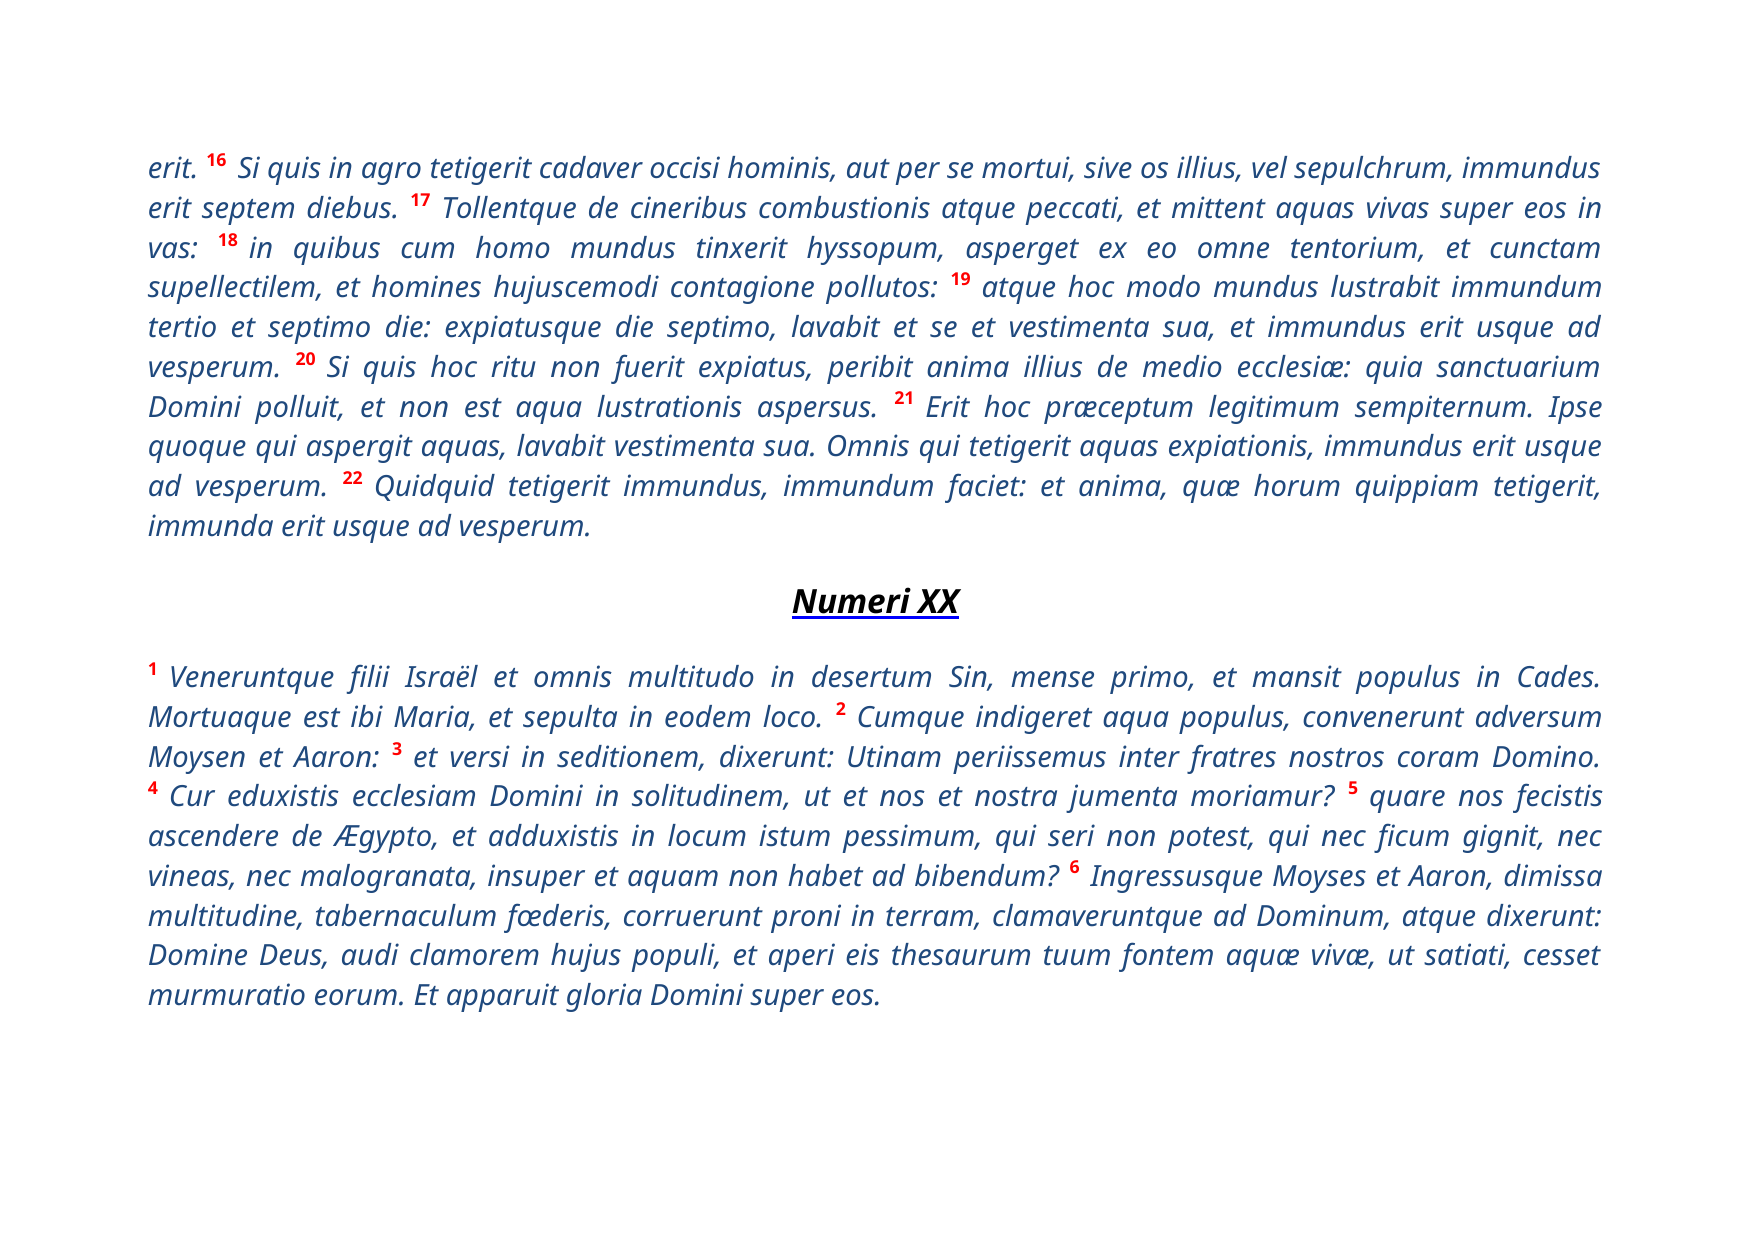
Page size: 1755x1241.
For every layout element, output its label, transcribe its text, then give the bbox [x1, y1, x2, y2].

text erit. 16 Si quis in agro tetigerit cadaver occisi hominis, aut per se mortui, sive os illius, vel sepulchrum, immundus erit septem diebus. 17 Tollentque de cineribus combustionis atque peccati, et mittent aquas vivas super eos in vas: 18 in quibus cum homo mundus tinxerit hyssopum, asperget ex eo omne tentorium, et cunctam supellectilem, et homines hujuscemodi contagione pollutos: 19 atque hoc modo mundus lustrabit immundum tertio et septimo die: expiatusque die septimo, lavabit et se et vestimenta sua, et immundus erit usque ad vesperum. 20 Si quis hoc ritu non fuerit expiatus, peribit anima illius de medio ecclesiæ: quia sanctuarium Domini polluit, et non est aqua lustrationis aspersus. 21 Erit hoc præceptum legitimum sempiternum. Ipse quoque qui aspergit aquas, lavabit vestimenta sua. Omnis qui tetigerit aquas expiationis, immundus erit usque ad vesperum. 22 Quidquid tetigerit immundus, immundum faciet: et anima, quæ horum quippiam tetigerit, immunda erit usque ad vesperum. [148, 148, 1606, 544]
text Numeri XX [148, 578, 1606, 623]
text 1 Veneruntque filii Israël et omnis multitudo in desertum Sin, mense primo, et mansit populus in Cades. Mortuaque est ibi Maria, et sepulta in eodem loco. 2 Cumque indigeret aqua populus, convenerunt adversum Moysen et Aaron: 3 et versi in seditionem, dixerunt: Utinam periissemus inter fratres nostros coram Domino. 4 Cur eduxistis ecclesiam Domini in solitudinem, ut et nos et nostra jumenta moriamur? 5 quare nos fecistis ascendere de Ægypto, et adduxistis in locum istum pessimum, qui seri non potest, qui nec ficum gignit, nec vineas, nec malogranata, insuper et aquam non habet ad bibendum? 6 Ingressusque Moyses et Aaron, dimissa multitudine, tabernaculum fœderis, corruerunt proni in terram, clamaveruntque ad Dominum, atque dixerunt: Domine Deus, audi clamorem hujus populi, et aperi eis thesaurum tuum fontem aquæ vivæ, ut satiati, cesset murmuratio eorum. Et apparuit gloria Domini super eos. [148, 657, 1606, 1014]
